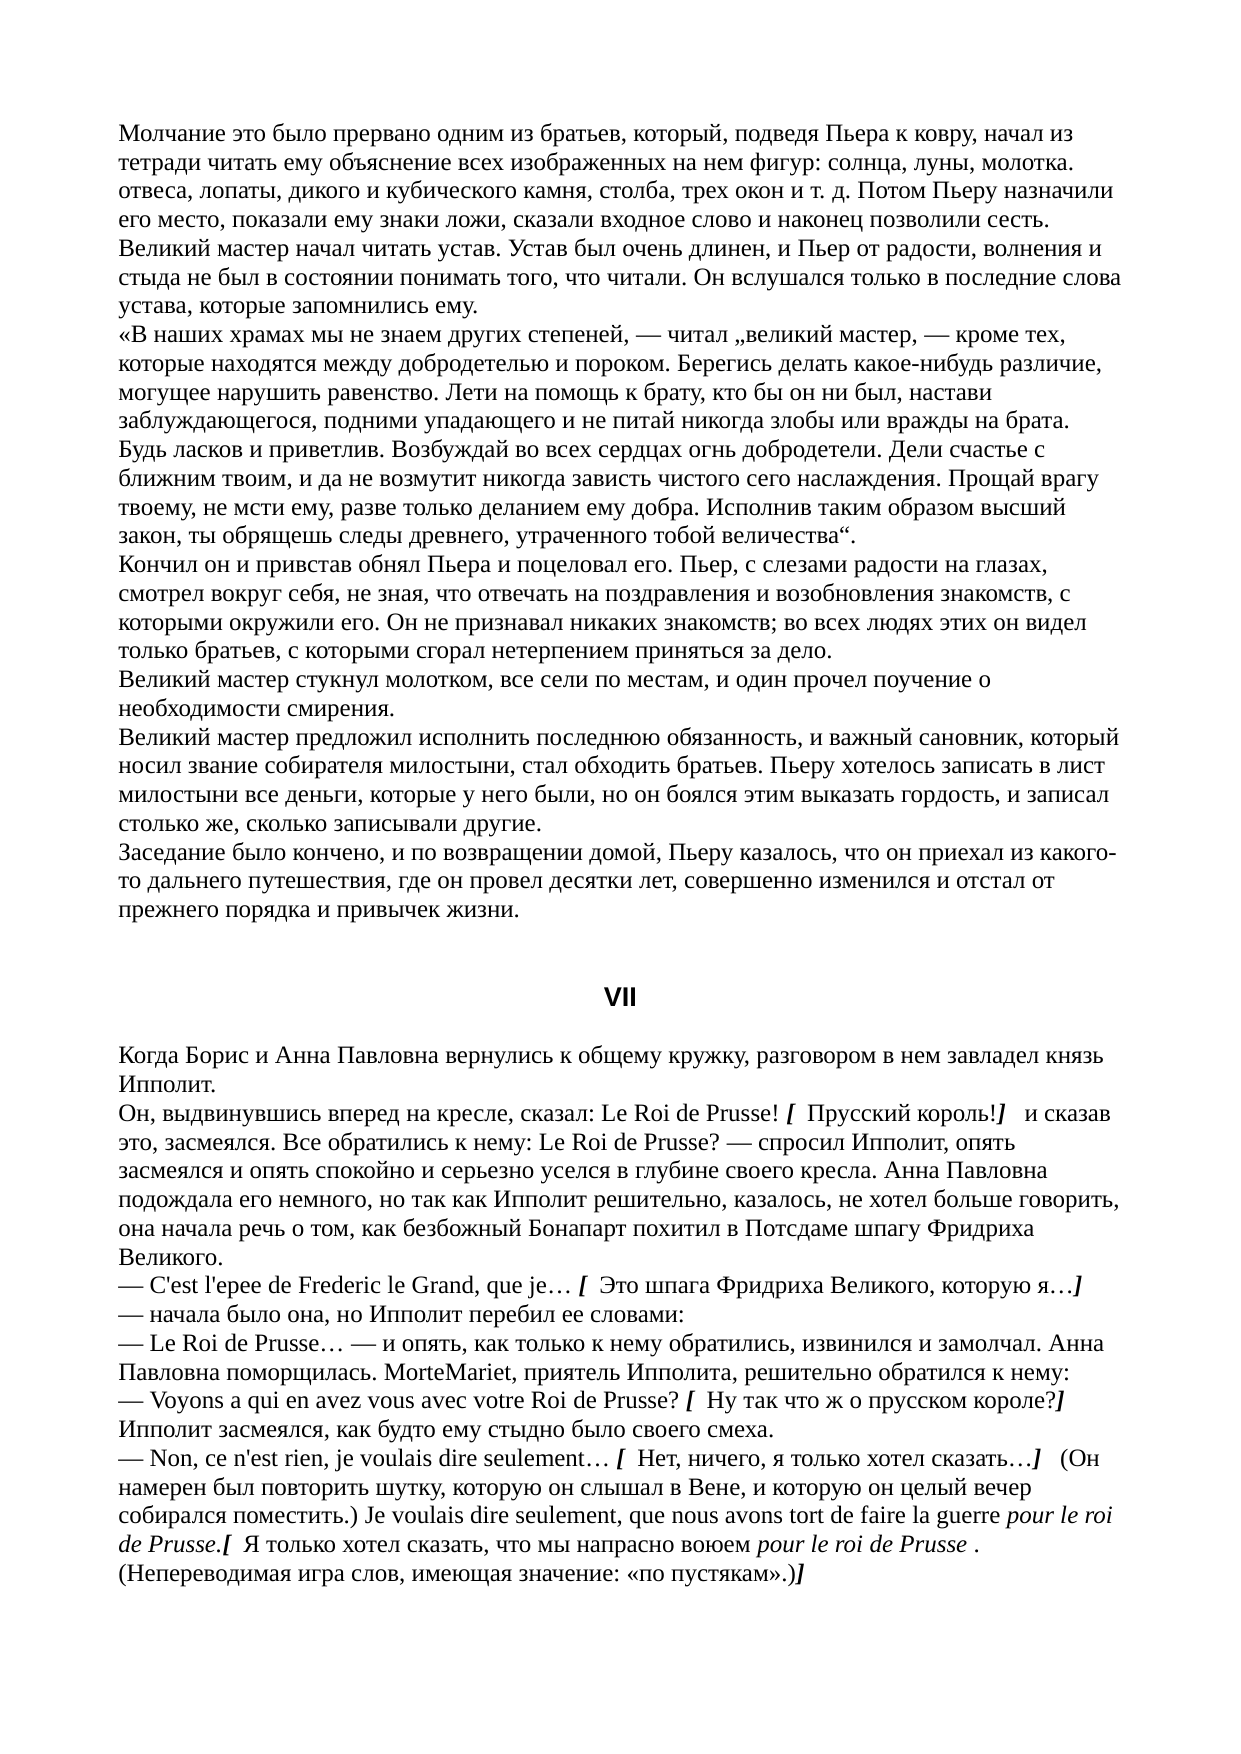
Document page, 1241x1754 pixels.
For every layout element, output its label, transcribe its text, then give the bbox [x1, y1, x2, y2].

subtitle VII [118, 981, 1122, 1012]
text — Non, ce n'est rien, je voulais dire seulement… [ Нет, ничего, я только хотел сказать…] (Он намерен был повторить шутку, которую он слышал в Вене, и которую он целый вечер собирался поместить.) Je voulais dire seulement, que nous avons tort de faire la guerre рour le roi de Prusse.[ Я только хотел сказать, что мы напрасно воюем pour le roi de Prusse . (Непереводимая игра слов, имеющая значение: «по пустякам».)] [118, 1443, 1122, 1587]
text Молчание это было прервано одним из братьев, который, подведя Пьера к ковру, начал из тетради читать ему объяснение всех изображенных на нем фигур: солнца, луны, молотка. отвеса, лопаты, дикого и кубического камня, столба, трех окон и т. д. Потом Пьеру назначили его место, показали ему знаки ложи, сказали входное слово и наконец позволили сесть. Великий мастер начал читать устав. Устав был очень длинен, и Пьер от радости, волнения и стыда не был в состоянии понимать того, что читали. Он вслушался только в последние слова устава, которые запомнились ему. [118, 118, 1122, 319]
text Он, выдвинувшись вперед на кресле, сказал: Le Roi de Prusse! [ Прусский король!] и сказав это, засмеялся. Все обратились к нему: Le Roi de Prusse? — спросил Ипполит, опять засмеялся и опять спокойно и серьезно уселся в глубине своего кресла. Анна Павловна подождала его немного, но так как Ипполит решительно, казалось, не хотел больше говорить, она начала речь о том, как безбожный Бонапарт похитил в Потсдаме шпагу Фридриха Великого. [118, 1098, 1122, 1271]
text Когда Борис и Анна Павловна вернулись к общему кружку, разговором в нем завладел князь Ипполит. [118, 1041, 1122, 1098]
text — C'est l'epee de Frederic le Grand, que je… [ Это шпага Фридриха Великого, которую я…] — начала было она, но Ипполит перебил ее словами: [118, 1271, 1122, 1328]
text Кончил он и привстав обнял Пьера и поцеловал его. Пьер, с слезами радости на глазах, смотрел вокруг себя, не зная, что отвечать на поздравления и возобновления знакомств, с которыми окружили его. Он не признавал никаких знакомств; во всех людях этих он видел только братьев, с которыми сгорал нетерпением приняться за дело. [118, 549, 1122, 664]
text Великий мастер предложил исполнить последнюю обязанность, и важный сановник, который носил звание собирателя милостыни, стал обходить братьев. Пьеру хотелось записать в лист милостыни все деньги, которые у него были, но он боялся этим выказать гордость, и записал столько же, сколько записывали другие. [118, 722, 1122, 837]
text — Le Roi de Prusse… — и опять, как только к нему обратились, извинился и замолчал. Анна Павловна поморщилась. MorteMariet, приятель Ипполита, решительно обратился к нему: [118, 1328, 1122, 1386]
text — Voyons a qui en avez vous avec votre Roi de Prusse? [ Ну так что ж о прусском короле?] [118, 1386, 1122, 1414]
text Ипполит засмеялся, как будто ему стыдно было своего смеха. [118, 1414, 1122, 1443]
text Великий мастер стукнул молотком, все сели по местам, и один прочел поучение о необходимости смирения. [118, 664, 1122, 722]
text Заседание было кончено, и по возвращении домой, Пьеру казалось, что он приехал из какого-то дальнего путешествия, где он провел десятки лет, совершенно изменился и отстал от прежнего порядка и привычек жизни. [118, 837, 1122, 923]
text «В наших храмах мы не знаем других степеней, — читал „великий мастер, — кроме тех, которые находятся между добродетелью и пороком. Берегись делать какое-нибудь различие, могущее нарушить равенство. Лети на помощь к брату, кто бы он ни был, настави заблуждающегося, подними упадающего и не питай никогда злобы или вражды на брата. Будь ласков и приветлив. Возбуждай во всех сердцах огнь добродетели. Дели счастье с ближним твоим, и да не возмутит никогда зависть чистого сего наслаждения. Прощай врагу твоему, не мсти ему, разве только деланием ему добра. Исполнив таким образом высший закон, ты обрящешь следы древнего, утраченного тобой величества“. [118, 319, 1122, 549]
